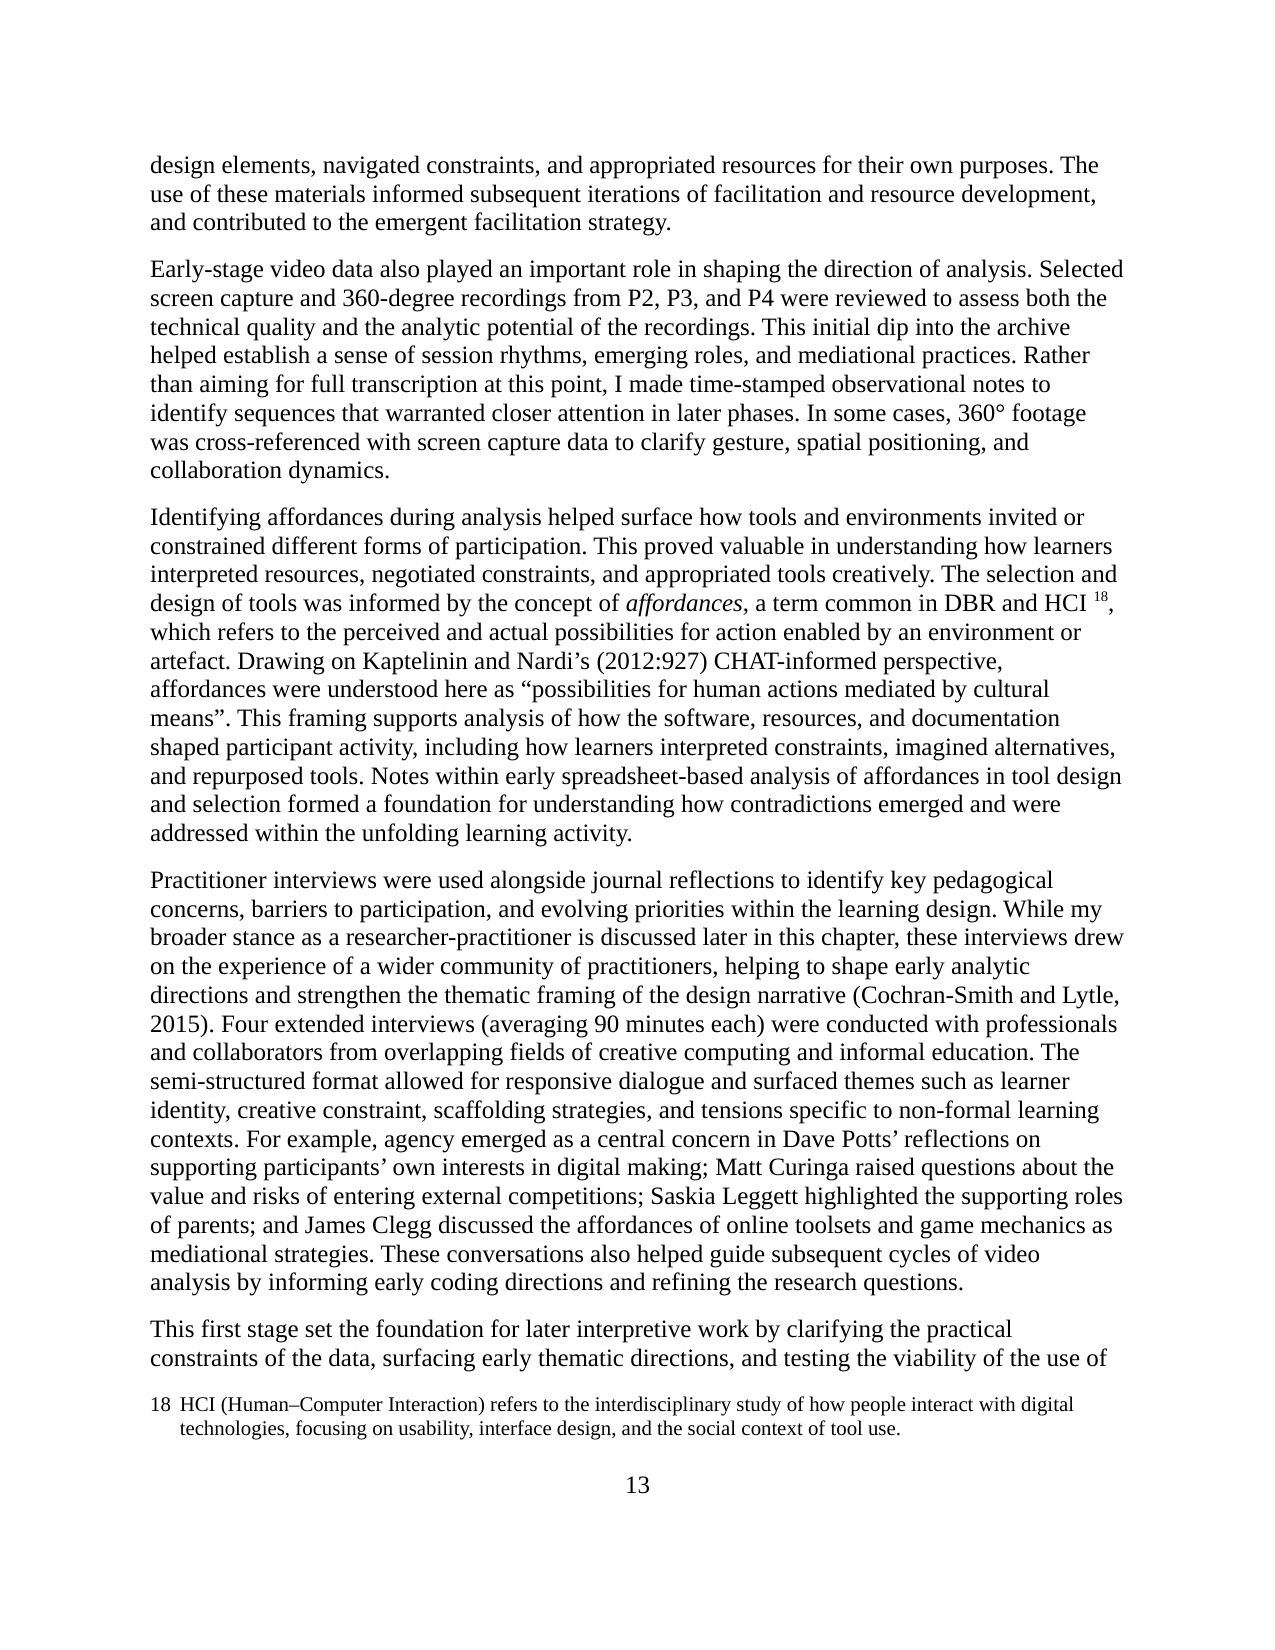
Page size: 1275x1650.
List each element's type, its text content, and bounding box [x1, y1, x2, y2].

text design elements, navigated constraints, and appropriated resources for their own purposes. The use of these materials informed subsequent iterations of facilitation and resource development, and contributed to the emergent facilitation strategy. [150, 150, 1125, 236]
text Identifying affordances during analysis helped surface how tools and environments invited or constrained different forms of participation. This proved valuable in understanding how learners interpreted resources, negotiated constraints, and appropriated tools creatively. The selection and design of tools was informed by the concept of affordances, a term common in DBR and HCI , which refers to the perceived and actual possibilities for action enabled by an environment or artefact. Drawing on Kaptelinin and Nardi’s (2012:927) CHAT-informed perspective, affordances were understood here as “possibilities for human actions mediated by cultural means”. This framing supports analysis of how the software, resources, and documentation shaped participant activity, including how learners interpreted constraints, imagined alternatives, and repurposed tools. Notes within early spreadsheet-based analysis of affordances in tool design and selection formed a foundation for understanding how contradictions emerged and were addressed within the unfolding learning activity. [150, 502, 1125, 847]
text Practitioner interviews were used alongside journal reflections to identify key pedagogical concerns, barriers to participation, and evolving priorities within the learning design. While my broader stance as a researcher-practitioner is discussed later in this chapter, these interviews drew on the experience of a wider community of practitioners, helping to shape early analytic directions and strengthen the thematic framing of the design narrative (Cochran-Smith and Lytle, 2015). Four extended interviews (averaging 90 minutes each) were conducted with professionals and collaborators from overlapping fields of creative computing and informal education. The semi-structured format allowed for responsive dialogue and surfaced themes such as learner identity, creative constraint, scaffolding strategies, and tensions specific to non-formal learning contexts. For example, agency emerged as a central concern in Dave Potts’ reflections on supporting participants’ own interests in digital making; Matt Curinga raised questions about the value and risks of entering external competitions; Saskia Leggett highlighted the supporting roles of parents; and James Clegg discussed the affordances of online toolsets and game mechanics as mediational strategies. These conversations also helped guide subsequent cycles of video analysis by informing early coding directions and refining the research questions. [150, 865, 1125, 1296]
text Early-stage video data also played an important role in shaping the direction of analysis. Selected screen capture and 360-degree recordings from P2, P3, and P4 were reviewed to assess both the technical quality and the analytic potential of the recordings. This initial dip into the archive helped establish a sense of session rhythms, emerging roles, and mediational practices. Rather than aiming for full transcription at this point, I made time-stamped observational notes to identify sequences that warranted closer attention in later phases. In some cases, 360° footage was cross-referenced with screen capture data to clarify gesture, spatial positioning, and collaboration dynamics. [150, 254, 1125, 484]
text HCI (Human–Computer Interaction) refers to the interdisciplinary study of how people interact with digital technologies, focusing on usability, interface design, and the social context of tool use. [150, 1392, 1125, 1440]
text This first stage set the foundation for later interpretive work by clarifying the practical constraints of the data, surfacing early thematic directions, and testing the viability of the use of [150, 1314, 1125, 1372]
